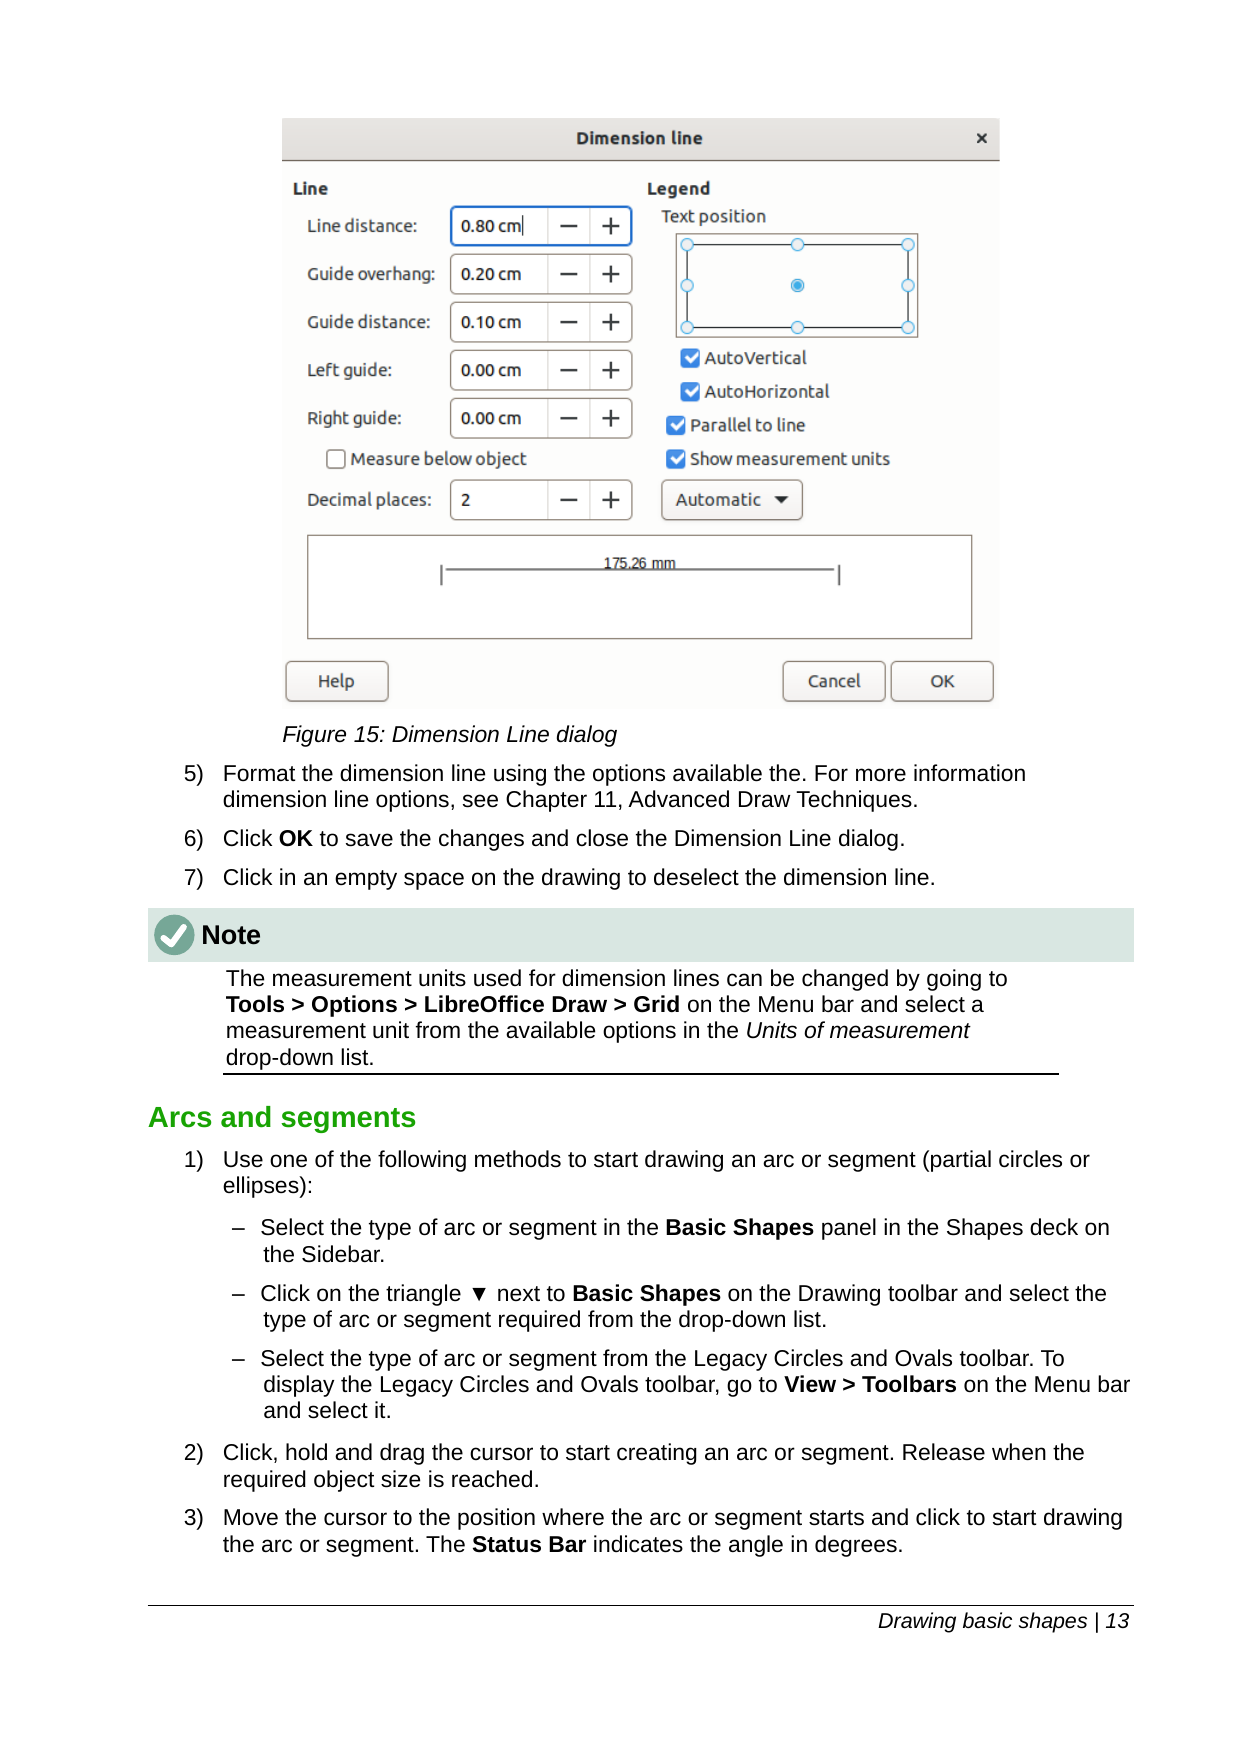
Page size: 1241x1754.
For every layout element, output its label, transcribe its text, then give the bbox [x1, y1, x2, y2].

text Figure 15: Dimension Line dialog [282, 721, 999, 747]
list Click, hold and drag the cursor to start creating an arc or segment. Release when the required object size is reached. [204, 1439, 1134, 1492]
list Click in an empty space on the drawing to deselect the dimension line. [204, 864, 1134, 890]
list Click on the triangle ▼ next to Basic Shapes on the Drawing toolbar and select the type of arc or segment required from the drop-down list. [229, 1277, 1134, 1332]
subtitle Note [148, 908, 1134, 962]
list Select the type of arc or segment from the Legacy Circles and Ovals toolbar. To display the Legacy Circles and Ovals toolbar, go to View > Toolbars on the Menu bar and select it. [229, 1342, 1134, 1427]
text The measurement units used for dimension lines can be changed by going to Tools > Options > LibreOffice Draw > Grid on the Menu bar and select a measurement unit from the available options in the Units of measurement drop‑down list. [223, 962, 1059, 1073]
picture [282, 118, 1000, 709]
list Click OK to save the changes and close the Dimension Line dialog. [204, 825, 1134, 852]
list Select the type of arc or segment in the Basic Shapes panel in the Shapes deck on the Sidebar. [229, 1211, 1134, 1267]
subtitle Arcs and segments [148, 1100, 1134, 1134]
list Format the dimension line using the options available the. For more information dimension line options, see Chapter 11, Advanced Draw Techniques. [204, 760, 1134, 813]
list Use one of the following methods to start drawing an arc or segment (partial circles or ellipses): [204, 1146, 1134, 1199]
list Move the cursor to the position where the arc or segment starts and click to start drawing the arc or segment. The Status Bar indicates the angle in degrees. [204, 1504, 1134, 1557]
